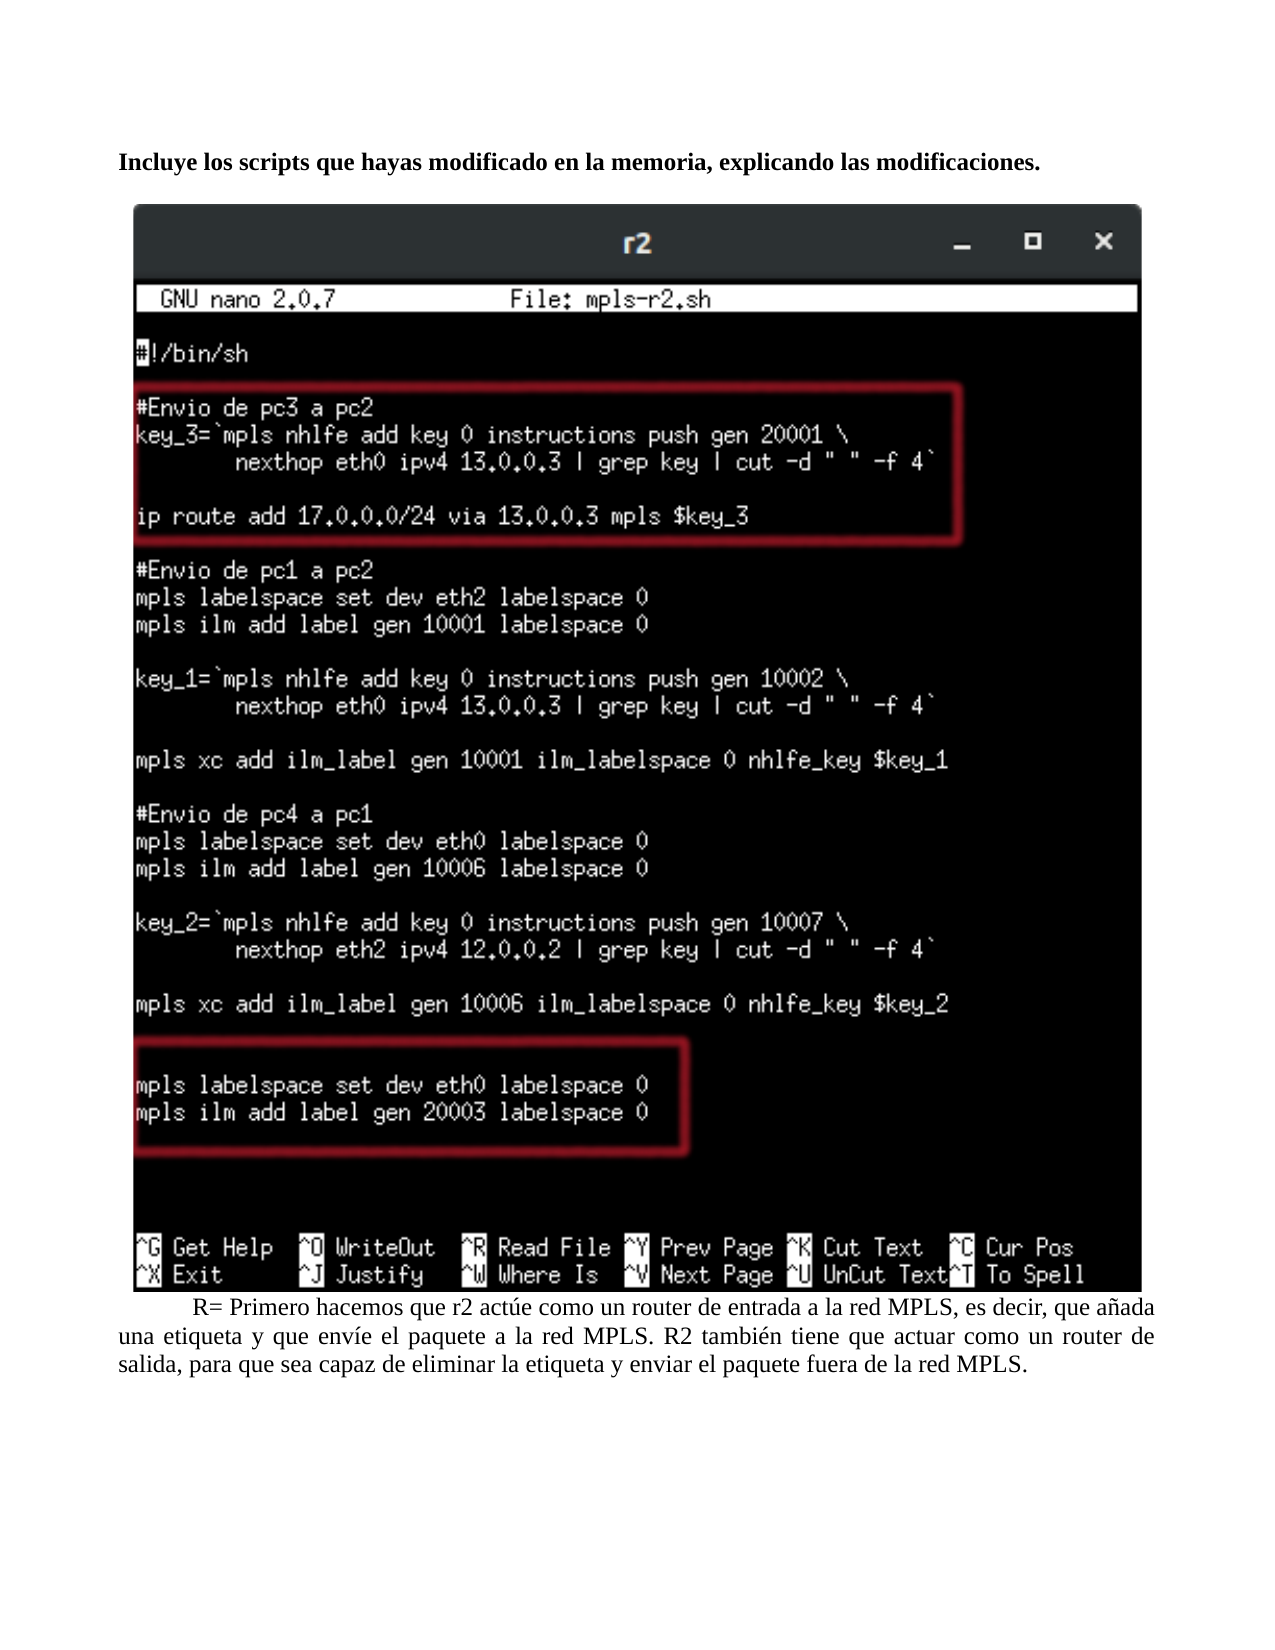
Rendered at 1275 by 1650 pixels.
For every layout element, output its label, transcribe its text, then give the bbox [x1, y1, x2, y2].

text Incluye los scripts que hayas modificado en la memoria, explicando las modificaciones. [118, 147, 1157, 176]
picture [133, 204, 1142, 1292]
text R= Primero hacemos que r2 actúe como un router de entrada a la red MPLS, es decir, que añada una etiqueta y que envíe el paquete a la red MPLS. R2 también tiene que actuar como un router de salida, para que sea capaz de eliminar la etiqueta y enviar el paquete fuera de la red MPLS. [118, 914, 1157, 1378]
